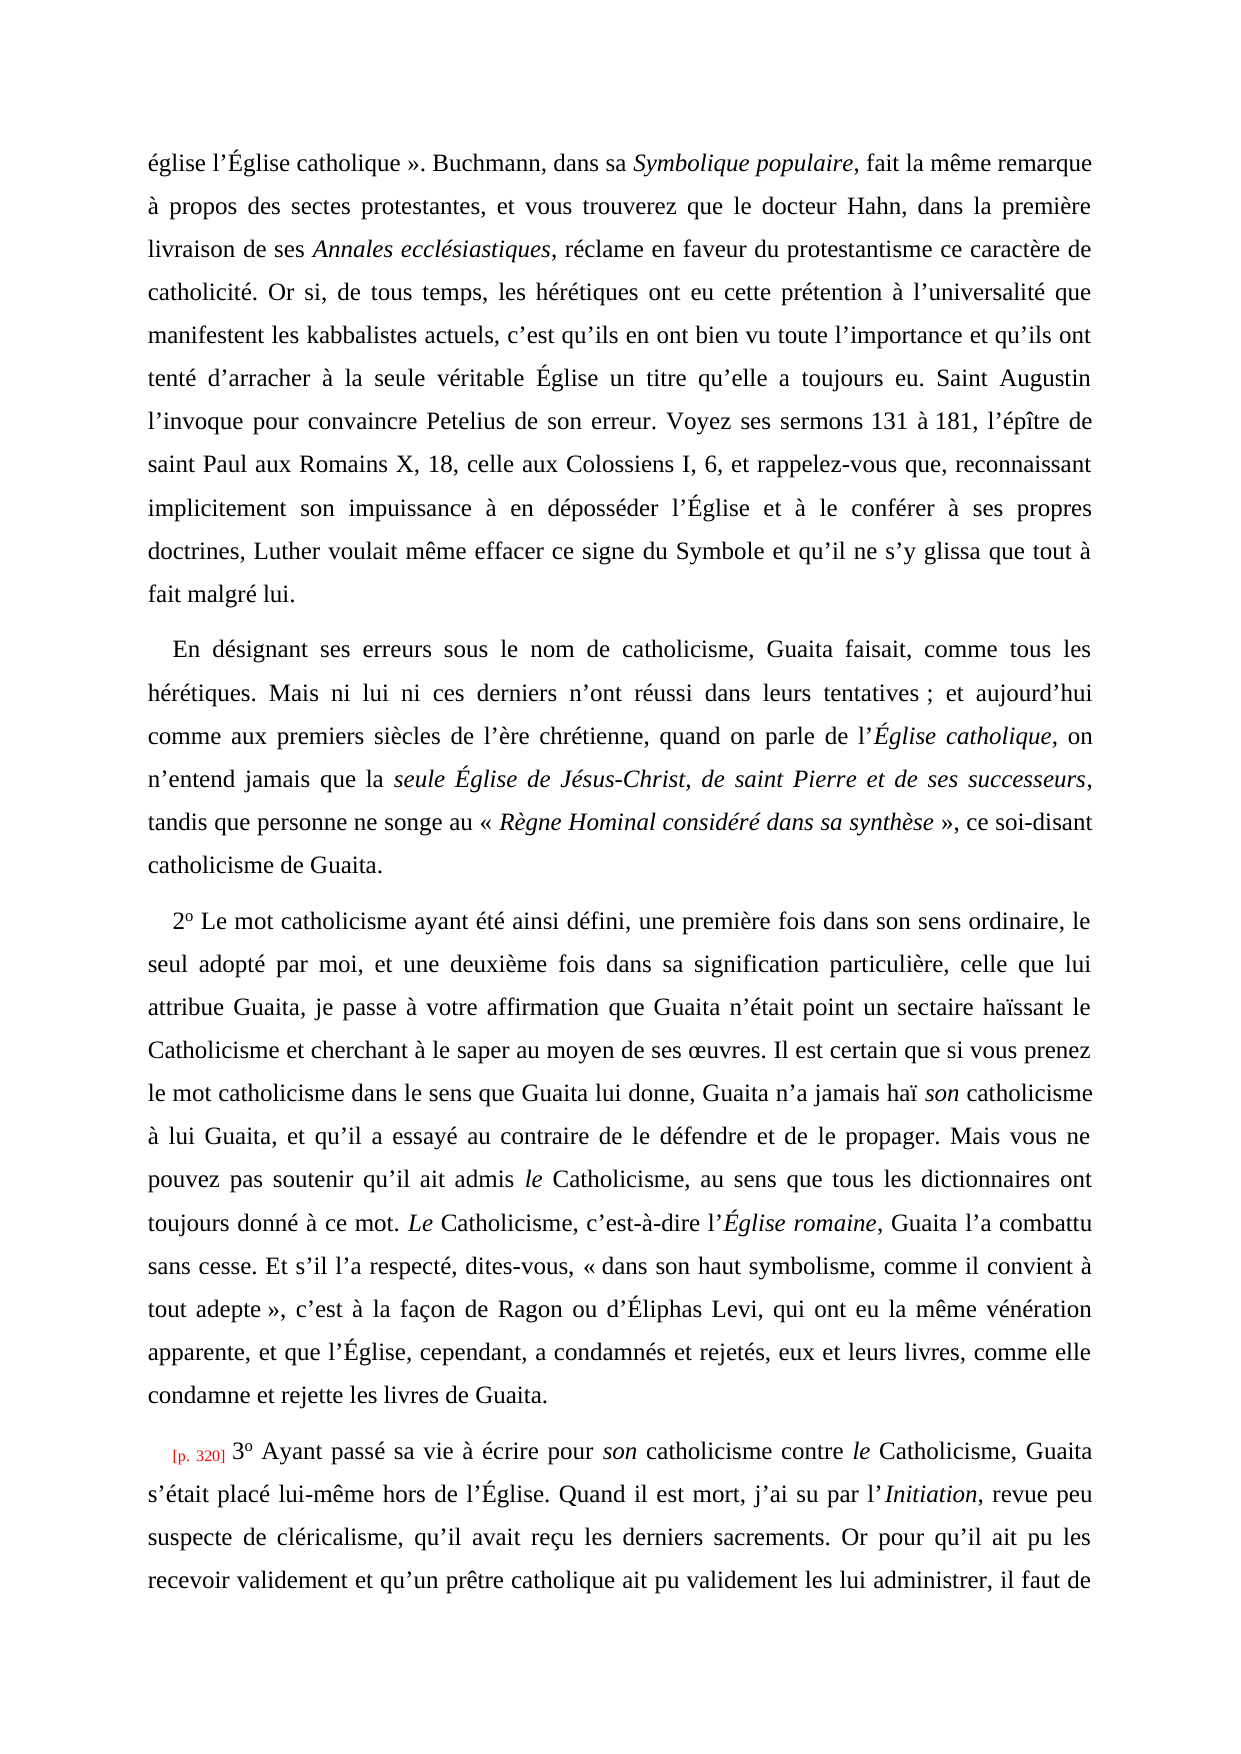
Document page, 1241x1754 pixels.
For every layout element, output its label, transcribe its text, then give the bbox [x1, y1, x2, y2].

text église l’Église catholique ». Buchmann, dans sa Symbolique populaire, fait la même remarque à propos des sectes protestantes, et vous trouverez que le docteur Hahn, dans la première livraison de ses Annales ecclésiastiques, réclame en faveur du protestantisme ce caractère de catholicité. Or si, de tous temps, les hérétiques ont eu cette prétention à l’universalité que manifestent les kabbalistes actuels, c’est qu’ils en ont bien vu toute l’importance et qu’ils ont tenté d’arracher à la seule véritable Église un titre qu’elle a toujours eu. Saint Augustin l’invoque pour convaincre Petelius de son erreur. Voyez ses sermons 131 à 181, l’épître de saint Paul aux Romains X, 18, celle aux Colossiens I, 6, et rappelez-vous que, reconnaissant implicitement son impuissance à en déposséder l’Église et à le conférer à ses propres doctrines, Luther voulait même effacer ce signe du Symbole et qu’il ne s’y glissa que tout à fait malgré lui. [148, 148, 1093, 608]
text En désignant ses erreurs sous le nom de catholicisme, Guaita faisait, comme tous les hérétiques. Mais ni lui ni ces derniers n’ont réussi dans leurs tentatives ; et aujourd’hui comme aux premiers siècles de l’ère chrétienne, quand on parle de l’Église catholique, on n’entend jamais que la seule Église de Jésus-Christ, de saint Pierre et de ses successeurs, tandis que personne ne songe au « Règne Hominal considéré dans sa synthèse », ce soi-disant catholicisme de Guaita. [148, 634, 1093, 879]
text 2o Le mot catholicisme ayant été ainsi défini, une première fois dans son sens ordinaire, le seul adopté par moi, et une deuxième fois dans sa signification particulière, celle que lui attribue Guaita, je passe à votre affirmation que Guaita n’était point un sectaire haïssant le Catholicisme et cherchant à le saper au moyen de ses œuvres. Il est certain que si vous prenez le mot catholicisme dans le sens que Guaita lui donne, Guaita n’a jamais haï son catholicisme à lui Guaita, et qu’il a essayé au contraire de le défendre et de le propager. Mais vous ne pouvez pas soutenir qu’il ait admis le Catholicisme, au sens que tous les dictionnaires ont toujours donné à ce mot. Le Catholicisme, c’est-à-dire l’Église romaine, Guaita l’a combattu sans cesse. Et s’il l’a respecté, dites-vous, « dans son haut symbolisme, comme il convient à tout adepte », c’est à la façon de Ragon ou d’Éliphas Levi, qui ont eu la même vénération apparente, et que l’Église, cependant, a condamnés et rejetés, eux et leurs livres, comme elle condamne et rejette les livres de Guaita. [148, 906, 1093, 1409]
text [p. 320] 3o Ayant passé sa vie à écrire pour son catholicisme contre le Catholicisme, Guaita s’était placé lui-même hors de l’Église. Quand il est mort, j’ai su par l’Initiation, revue peu suspecte de cléricalisme, qu’il avait reçu les derniers sacrements. Or pour qu’il ait pu les recevoir validement et qu’un prêtre catholique ait pu validement les lui administrer, il faut de [148, 1436, 1093, 1594]
